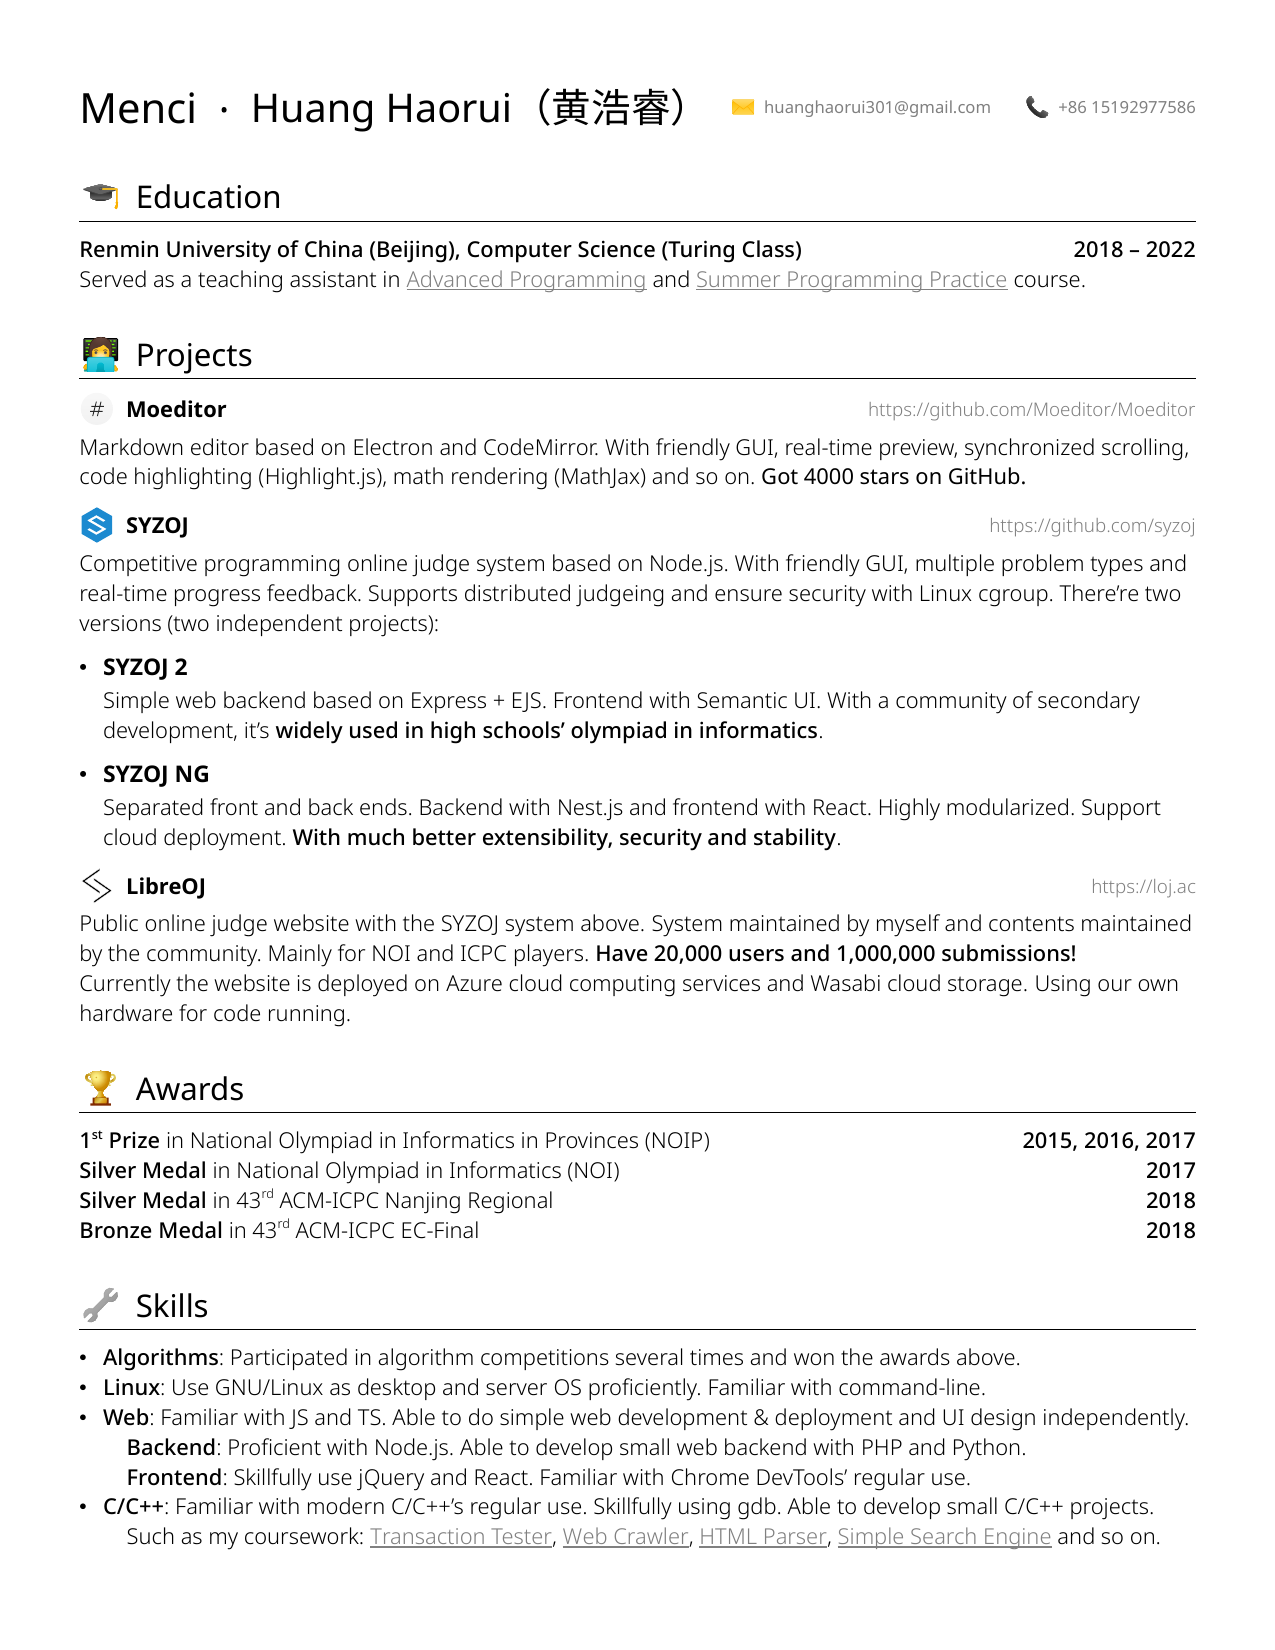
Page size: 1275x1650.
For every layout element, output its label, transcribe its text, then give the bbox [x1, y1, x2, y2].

text Bronze Medal in 43rd ACM-ICPC EC-Final 2018 [79, 1215, 1196, 1244]
list C/C++: Familiar with modern C/C++’s regular use. Skillfully using gdb. Able to develop small C/C++ projects. [79, 1491, 1196, 1521]
list Frontend: Skillfully use jQuery and React. Familiar with Chrome DevTools’ regular use. [103, 1462, 1196, 1491]
text 1st Prize in National Olympiad in Informatics in Provinces (NOIP) 2015, 2016, 2017 [79, 1125, 1196, 1155]
text Silver Medal in 43rd ACM-ICPC Nanjing Regional 2018 [79, 1185, 1196, 1215]
text Served as a teaching assistant in Advanced Programming and Summer Programming Practice course. [79, 263, 1196, 293]
list Separated front and back ends. Backend with Nest.js and frontend with React. Highly modularized. Support cloud deployment. With much better extensibility, security and stability. [79, 792, 1196, 852]
text Silver Medal in National Olympiad in Informatics (NOI) 2017 [79, 1155, 1196, 1185]
list Web: Familiar with JS and TS. Able to do simple web development & deployment and UI design independently. [79, 1402, 1196, 1432]
list Algorithms: Participated in algorithm competitions several times and won the awards above. [79, 1342, 1196, 1372]
text Currently the website is deployed on Azure cloud computing services and Wasabi cloud storage. Using our own hardware for code running. [79, 968, 1196, 1028]
text Public online judge website with the SYZOJ system above. System maintained by myself and contents maintained by the community. Mainly for NOI and ICPC players. Have 20,000 users and 1,000,000 submissions! [79, 908, 1196, 968]
list SYZOJ NG [79, 758, 1196, 789]
text SYZOJ https://github.com/syzoj [99, 507, 1196, 543]
list Backend: Proficient with Node.js. Able to develop small web backend with PHP and Python. [103, 1432, 1196, 1462]
text Education [79, 172, 1196, 221]
text Competitive programming online judge system based on Node.js. With friendly GUI, multiple problem types and real-time progress feedback. Supports distributed judgeing and ensure security with Linux cgroup. There’re two versions (two independent projects): [79, 548, 1196, 638]
list Simple web backend based on Express + EJS. Frontend with Semantic UI. With a community of secondary development, it’s widely used in high schools’ olympiad in informatics. [79, 685, 1196, 745]
text Projects [79, 329, 1196, 378]
list Linux: Use GNU/Linux as desktop and server OS proficiently. Familiar with command-line. [79, 1372, 1196, 1402]
text Menci · Huang Haorui（黄浩睿） huanghaorui301@gmail.com +86 15192977586 [79, 79, 1196, 136]
text Markdown editor based on Electron and CodeMirror. With friendly GUI, real-time preview, synchronized scrolling, code highlighting (Highlight.js), math rendering (MathJax) and so on. Got 4000 stars on GitHub. [79, 431, 1196, 491]
list SYZOJ 2 [79, 651, 1196, 682]
text Renmin University of China (Beijing), Computer Science (Turing Class) 2018 – 2022 [79, 234, 1196, 263]
list Such as my coursework: Transaction Tester, Web Crawler, HTML Parser, Simple Search Engine and so on. [103, 1521, 1196, 1551]
text Moeditor https://github.com/Moeditor/Moeditor [79, 391, 1196, 427]
text Skills [79, 1281, 1196, 1329]
text Awards [79, 1064, 1196, 1112]
text LibreOJ https://loj.ac [79, 868, 1196, 903]
